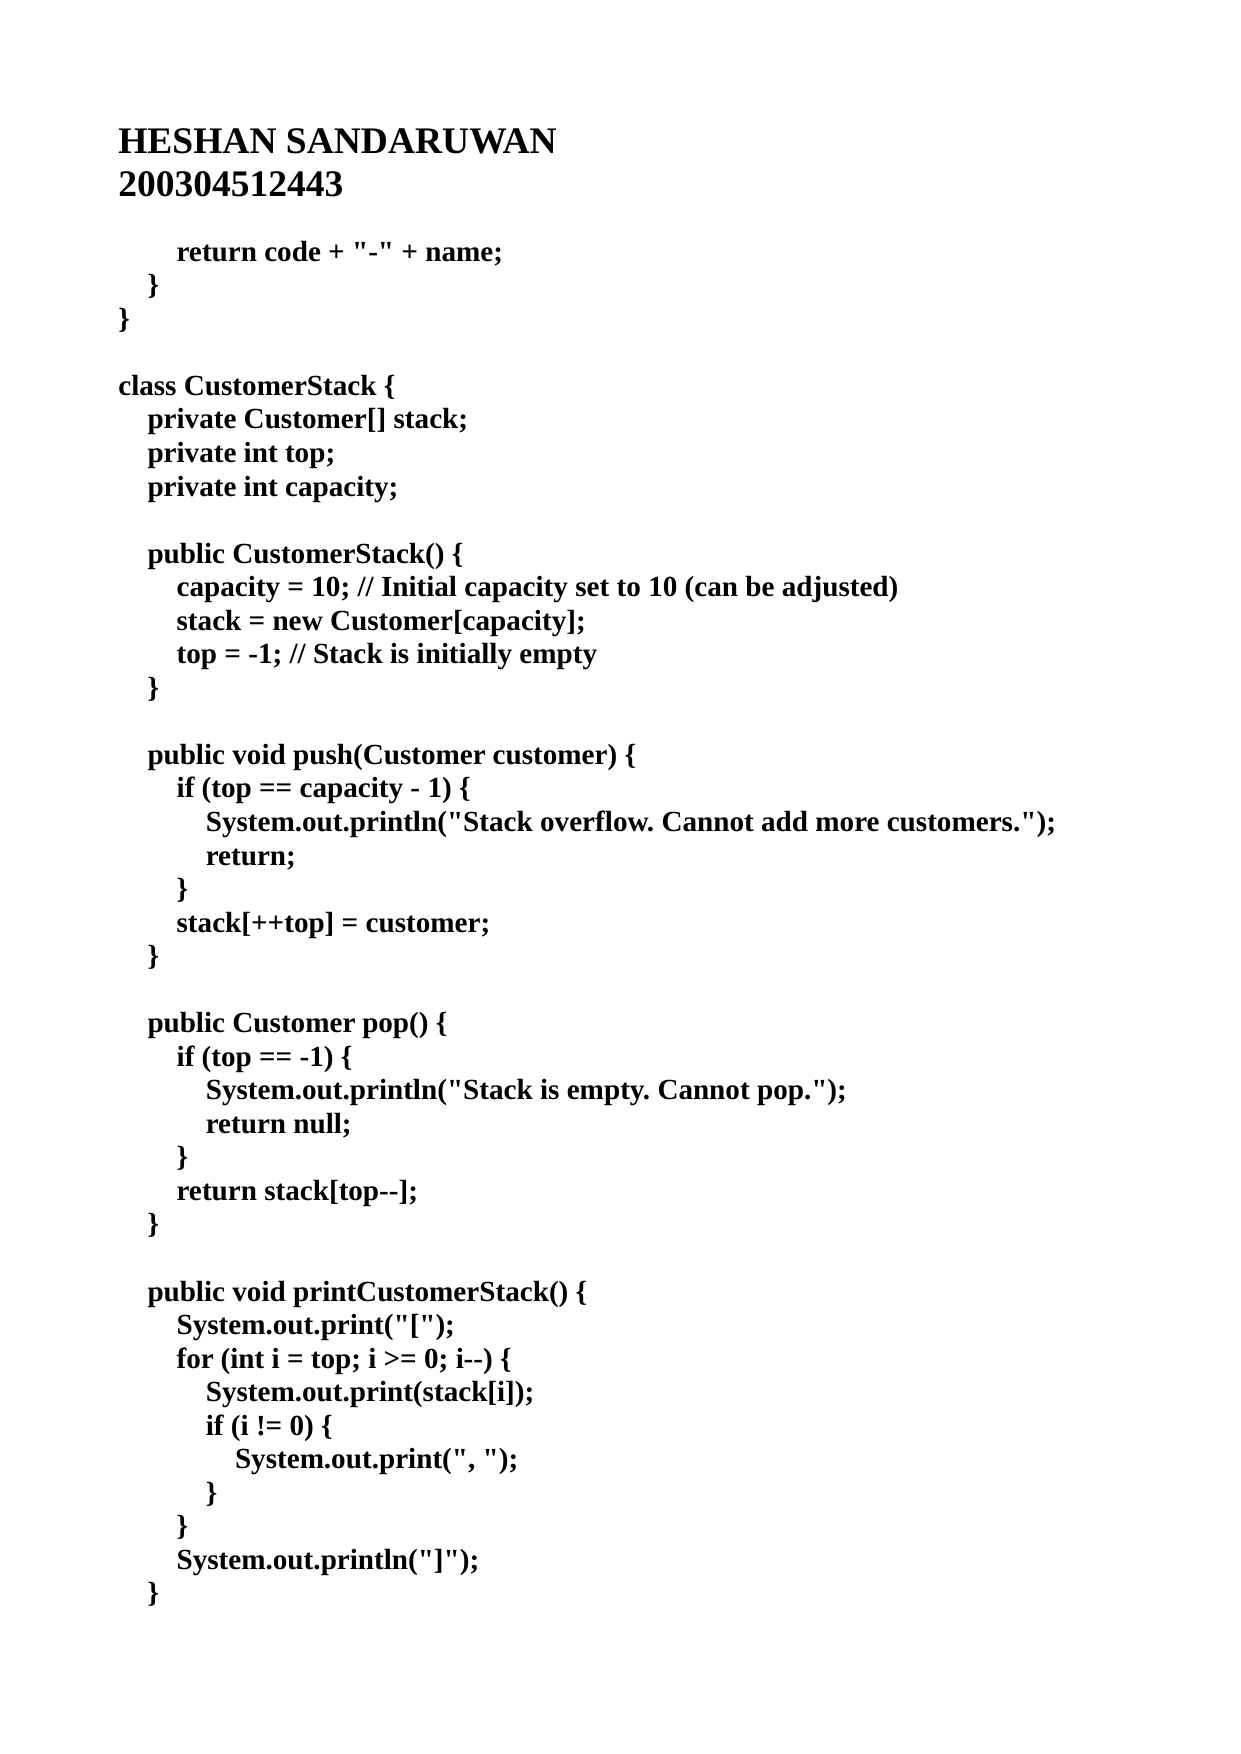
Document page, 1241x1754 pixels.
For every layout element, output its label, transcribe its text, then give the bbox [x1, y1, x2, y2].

text } [118, 267, 1122, 301]
text top = -1; // Stack is initially empty [118, 636, 1122, 670]
text } [118, 1576, 1122, 1609]
text System.out.print("["); [118, 1307, 1122, 1341]
text } [118, 301, 1122, 334]
text } [118, 871, 1122, 905]
text public void printCustomerStack() { [118, 1274, 1122, 1307]
text stack = new Customer[capacity]; [118, 603, 1122, 636]
text for (int i = top; i >= 0; i--) { [118, 1341, 1122, 1374]
text public void push(Customer customer) { [118, 737, 1122, 771]
text if (i != 0) { [118, 1408, 1122, 1441]
text return code + "-" + name; [118, 234, 1122, 267]
text private Customer[] stack; [118, 402, 1122, 435]
text private int capacity; [118, 469, 1122, 502]
text } [118, 1139, 1122, 1173]
text System.out.println("Stack overflow. Cannot add more customers."); [118, 804, 1122, 838]
text } [118, 1207, 1122, 1240]
text return; [118, 838, 1122, 871]
text } [118, 1508, 1122, 1542]
text capacity = 10; // Initial capacity set to 10 (can be adjusted) [118, 569, 1122, 603]
text System.out.println("Stack is empty. Cannot pop."); [118, 1072, 1122, 1106]
text System.out.print(", "); [118, 1441, 1122, 1475]
text } [118, 938, 1122, 972]
text return stack[top--]; [118, 1173, 1122, 1207]
text return null; [118, 1106, 1122, 1139]
text System.out.print(stack[i]); [118, 1374, 1122, 1408]
text stack[++top] = customer; [118, 905, 1122, 938]
text } [118, 670, 1122, 703]
text private int top; [118, 435, 1122, 469]
text if (top == -1) { [118, 1039, 1122, 1072]
text public CustomerStack() { [118, 536, 1122, 569]
text if (top == capacity - 1) { [118, 771, 1122, 804]
text public Customer pop() { [118, 1005, 1122, 1039]
text System.out.println("]"); [118, 1542, 1122, 1576]
text } [118, 1475, 1122, 1508]
text class CustomerStack { [118, 368, 1122, 402]
